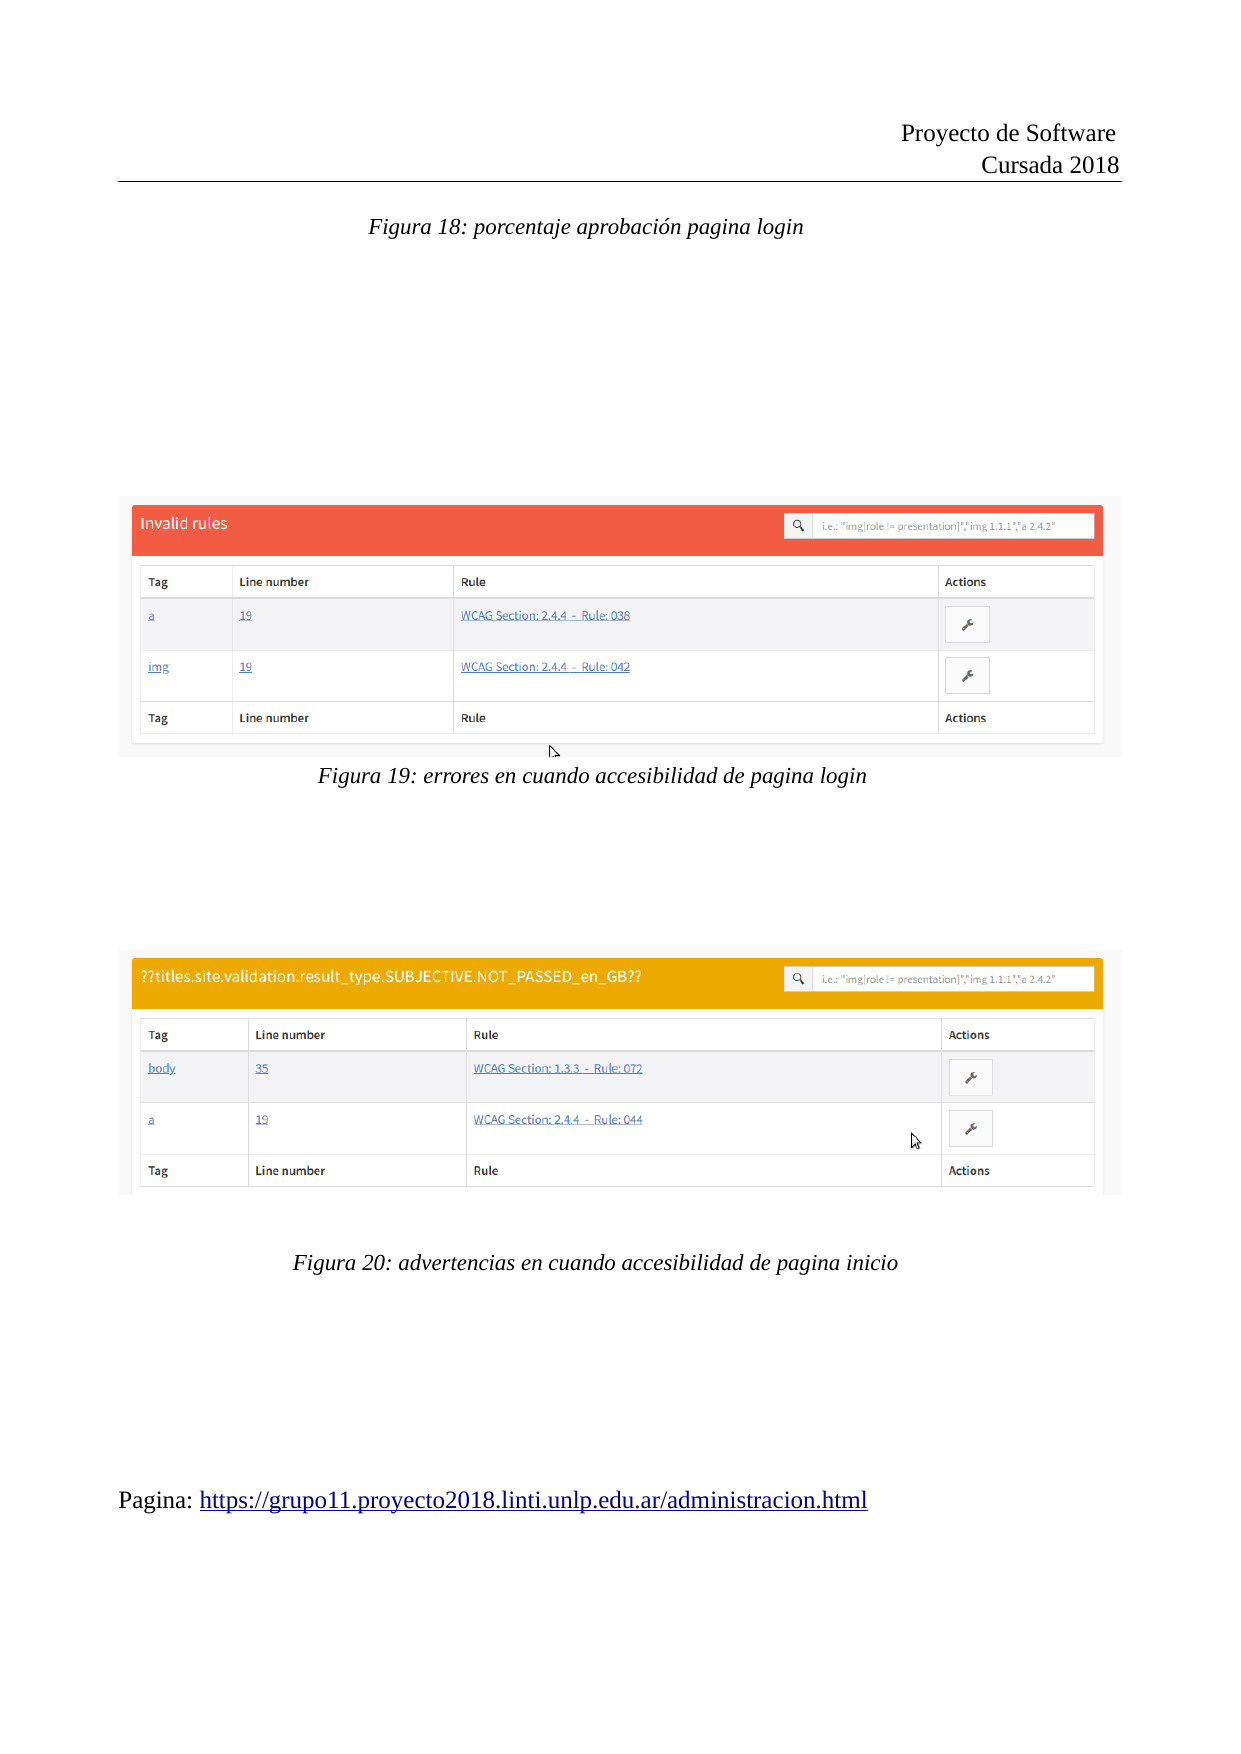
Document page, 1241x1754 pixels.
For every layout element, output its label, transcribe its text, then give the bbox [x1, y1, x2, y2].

text Pagina: https://grupo11.proyecto2018.linti.unlp.edu.ar/administracion.html [118, 1485, 1122, 1514]
text Figura 20: advertencias en cuando accesibilidad de pagina inicio [118, 1247, 1122, 1276]
picture [118, 950, 1123, 1195]
text Figura 19: errores en cuando accesibilidad de pagina login [118, 757, 1122, 789]
text Figura 18: porcentaje aprobación pagina login [118, 211, 1122, 240]
picture [118, 496, 1123, 757]
